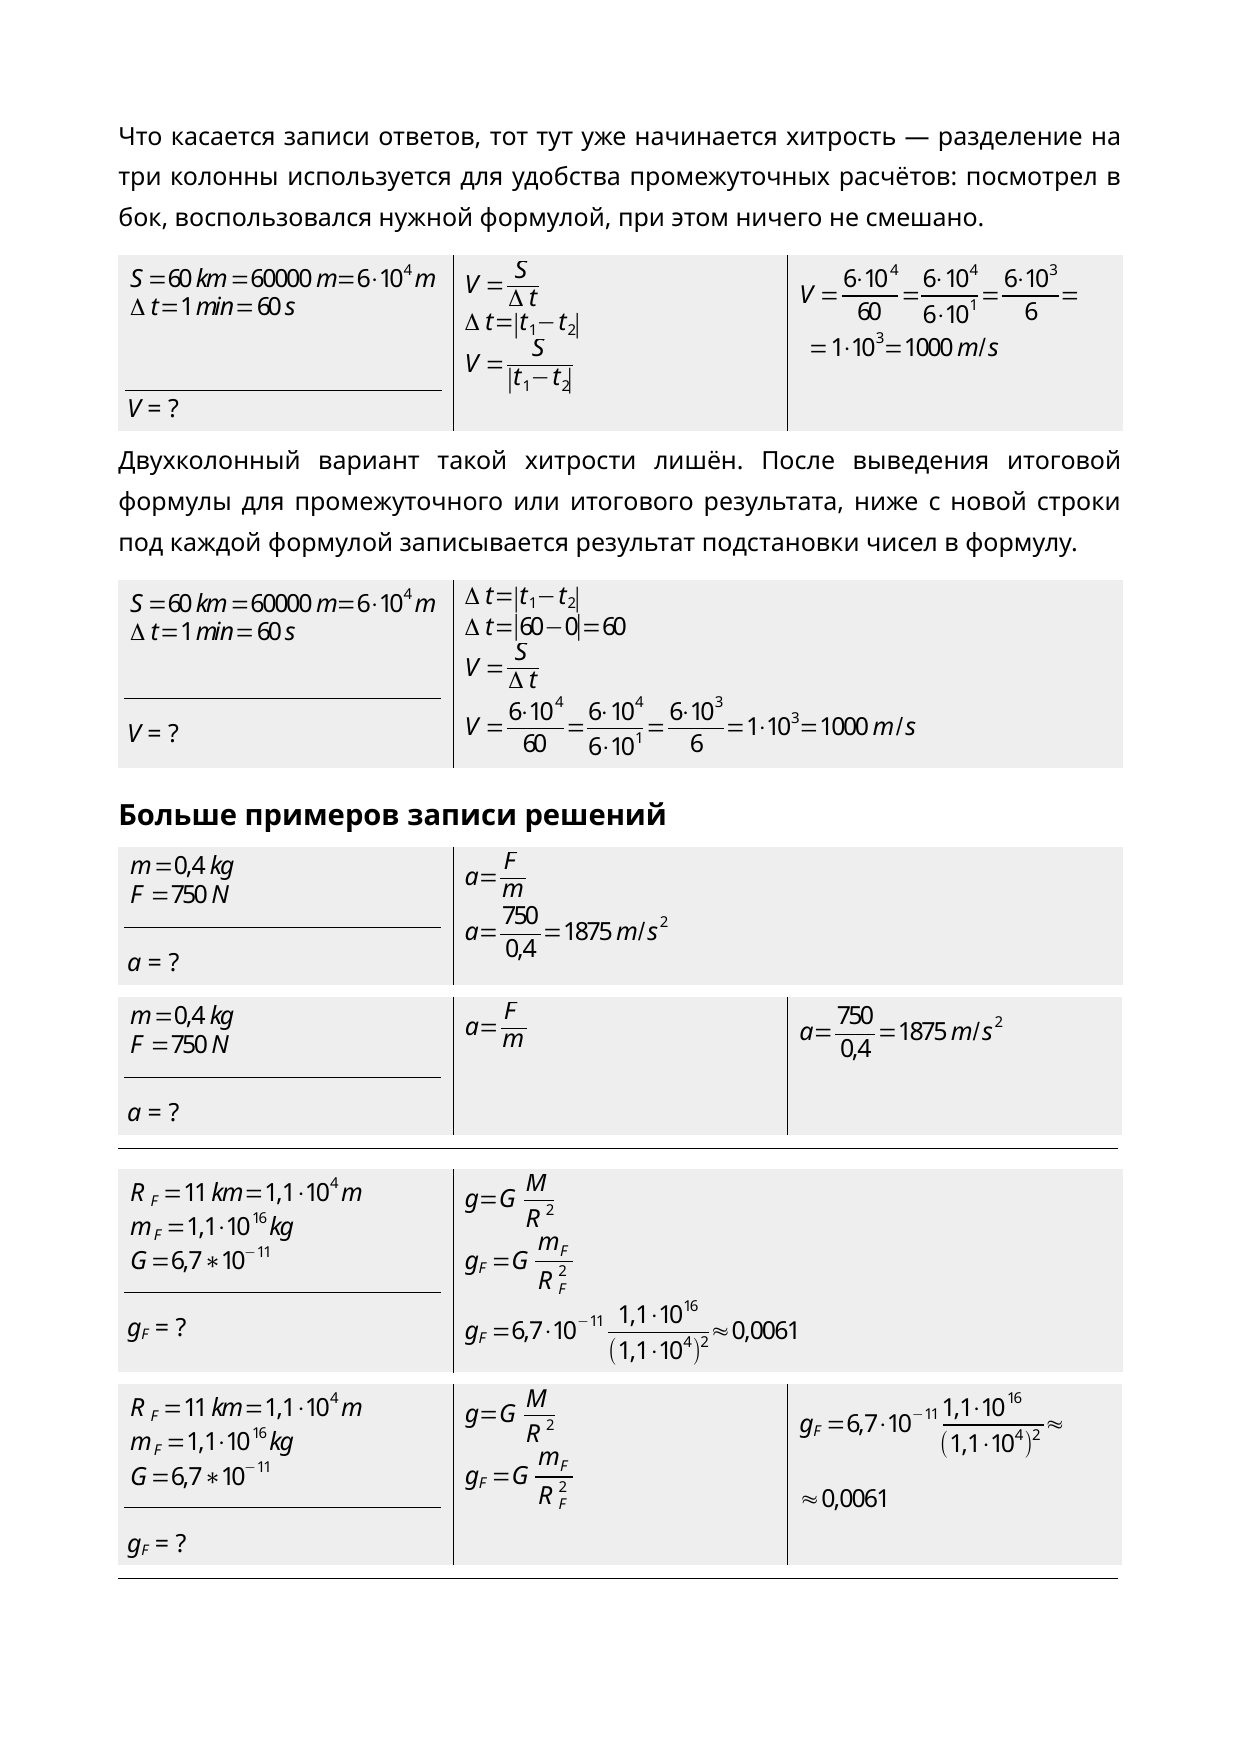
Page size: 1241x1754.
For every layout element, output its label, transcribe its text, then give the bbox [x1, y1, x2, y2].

table_header gF = ? [118, 1169, 453, 1372]
table_header [788, 1384, 1122, 1565]
text Что касается записи ответов, тот тут уже начинается хитрость — разделение на три колонны используется для удобства промежуточных расчётов: посмотрел в бок, воспользовался нужной формулой, при этом ничего не смешано. [118, 118, 1122, 234]
table_header a = ? [118, 997, 453, 1135]
table_header [454, 580, 1123, 768]
table_header [788, 997, 1122, 1135]
table_header gF = ? [118, 1384, 453, 1565]
table_header [454, 1384, 787, 1565]
table_header V = ? [118, 255, 453, 431]
table_header a = ? [118, 847, 453, 985]
table_header [454, 997, 787, 1135]
subtitle Больше примеров записи решений [118, 794, 1122, 834]
table_header [454, 1169, 1123, 1372]
table_header [454, 847, 1123, 985]
table_header [454, 255, 787, 431]
table_header V = ? [118, 580, 453, 768]
table_header [788, 255, 1123, 431]
text Двухколонный вариант такой хитрости лишён. После выведения итоговой формулы для промежуточного или итогового результата, ниже с новой строки под каждой формулой записывается результат подстановки чисел в формулу. [118, 443, 1122, 558]
